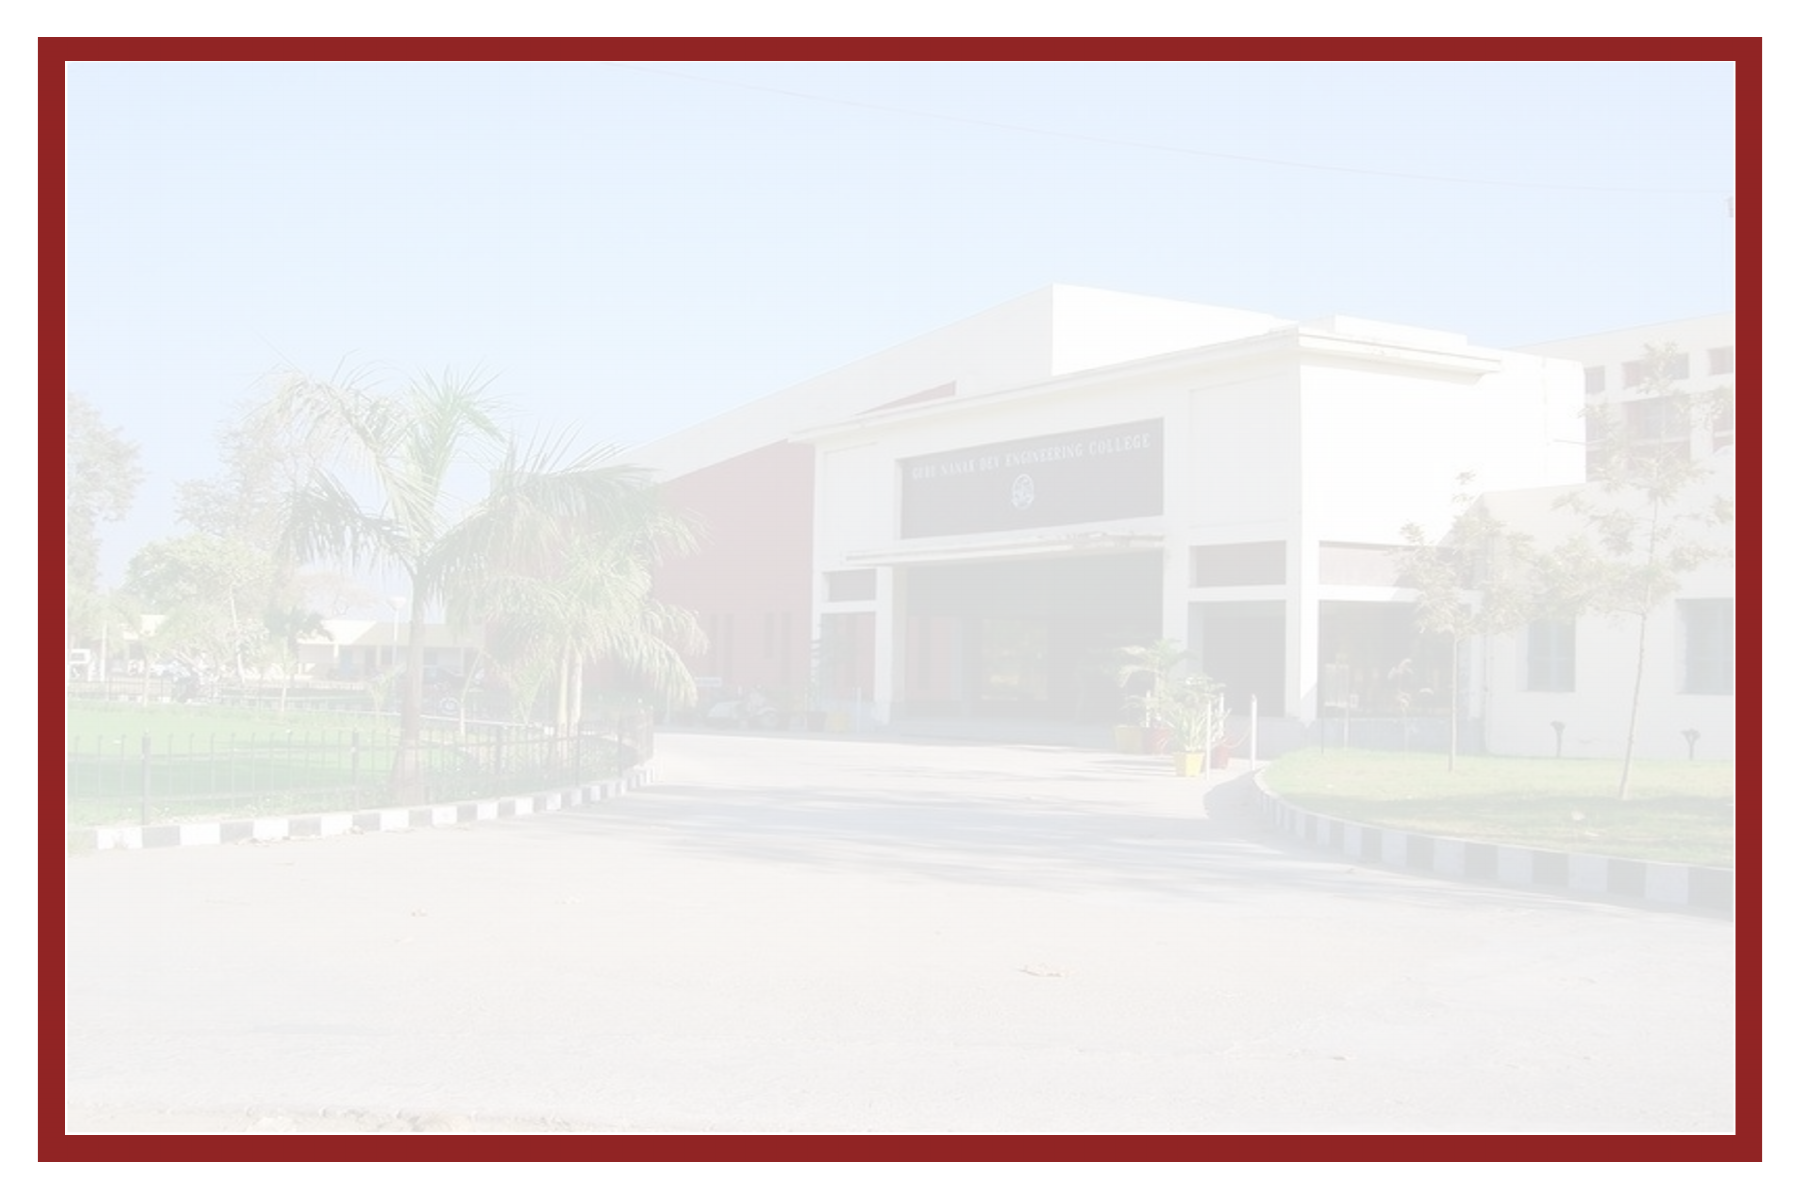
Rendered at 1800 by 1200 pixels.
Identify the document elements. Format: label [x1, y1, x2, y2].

picture [37, 37, 1763, 1162]
